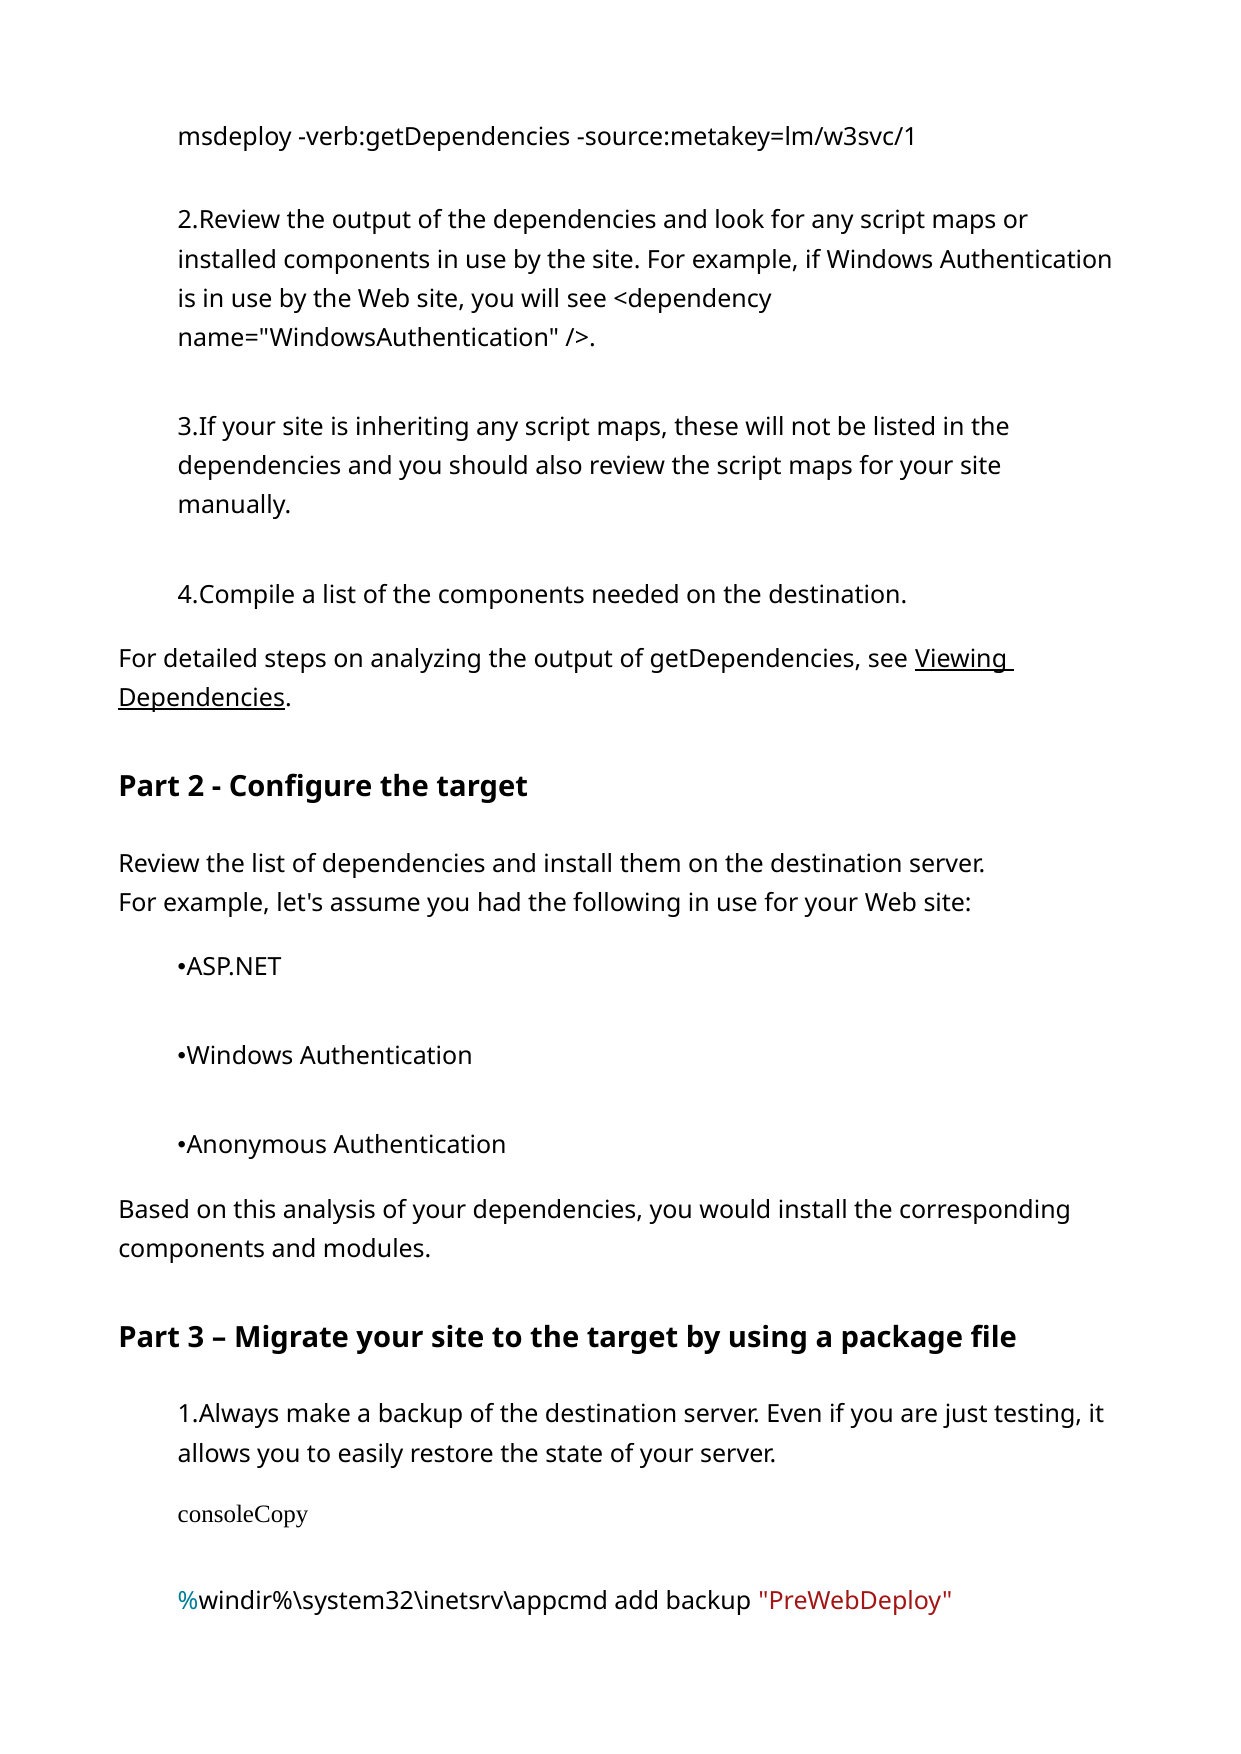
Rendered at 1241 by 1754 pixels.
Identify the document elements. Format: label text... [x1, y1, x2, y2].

list ASP.NET [118, 949, 1122, 983]
list Always make a backup of the destination server. Even if you are just testing, it allows you to easily restore the state of your server. [118, 1396, 1122, 1469]
list msdeploy -verb:getDependencies -source:metakey=lm/w3svc/1 [118, 118, 1122, 152]
text Review the list of dependencies and install them on the destination server. [118, 845, 1122, 879]
subtitle Part 3 – Migrate your site to the target by using a package file [118, 1316, 1122, 1356]
list consoleCopy [118, 1499, 1122, 1528]
text For detailed steps on analyzing the output of getDependencies, see Viewing Dependencies. [118, 641, 1122, 714]
subtitle Part 2 - Configure the target [118, 766, 1122, 805]
list Anonymous Authentication [118, 1127, 1122, 1161]
list Compile a list of the components needed on the destination. [118, 576, 1122, 610]
text Based on this analysis of your dependencies, you would install the corresponding components and modules. [118, 1191, 1122, 1264]
list If your site is inheriting any script maps, these will not be listed in the dependencies and you should also review the script maps for your site manually. [118, 409, 1122, 521]
list %windir%\system32\inetsrv\appcmd add backup "PreWebDeploy" [118, 1582, 1122, 1617]
text For example, let's assume you had the following in use for your Web site: [118, 884, 1122, 919]
list Windows Authentication [118, 1038, 1122, 1072]
list Review the output of the dependencies and look for any script maps or installed components in use by the site. For example, if Windows Authentication is in use by the Web site, you will see <dependency name="WindowsAuthentication" />. [118, 202, 1122, 354]
